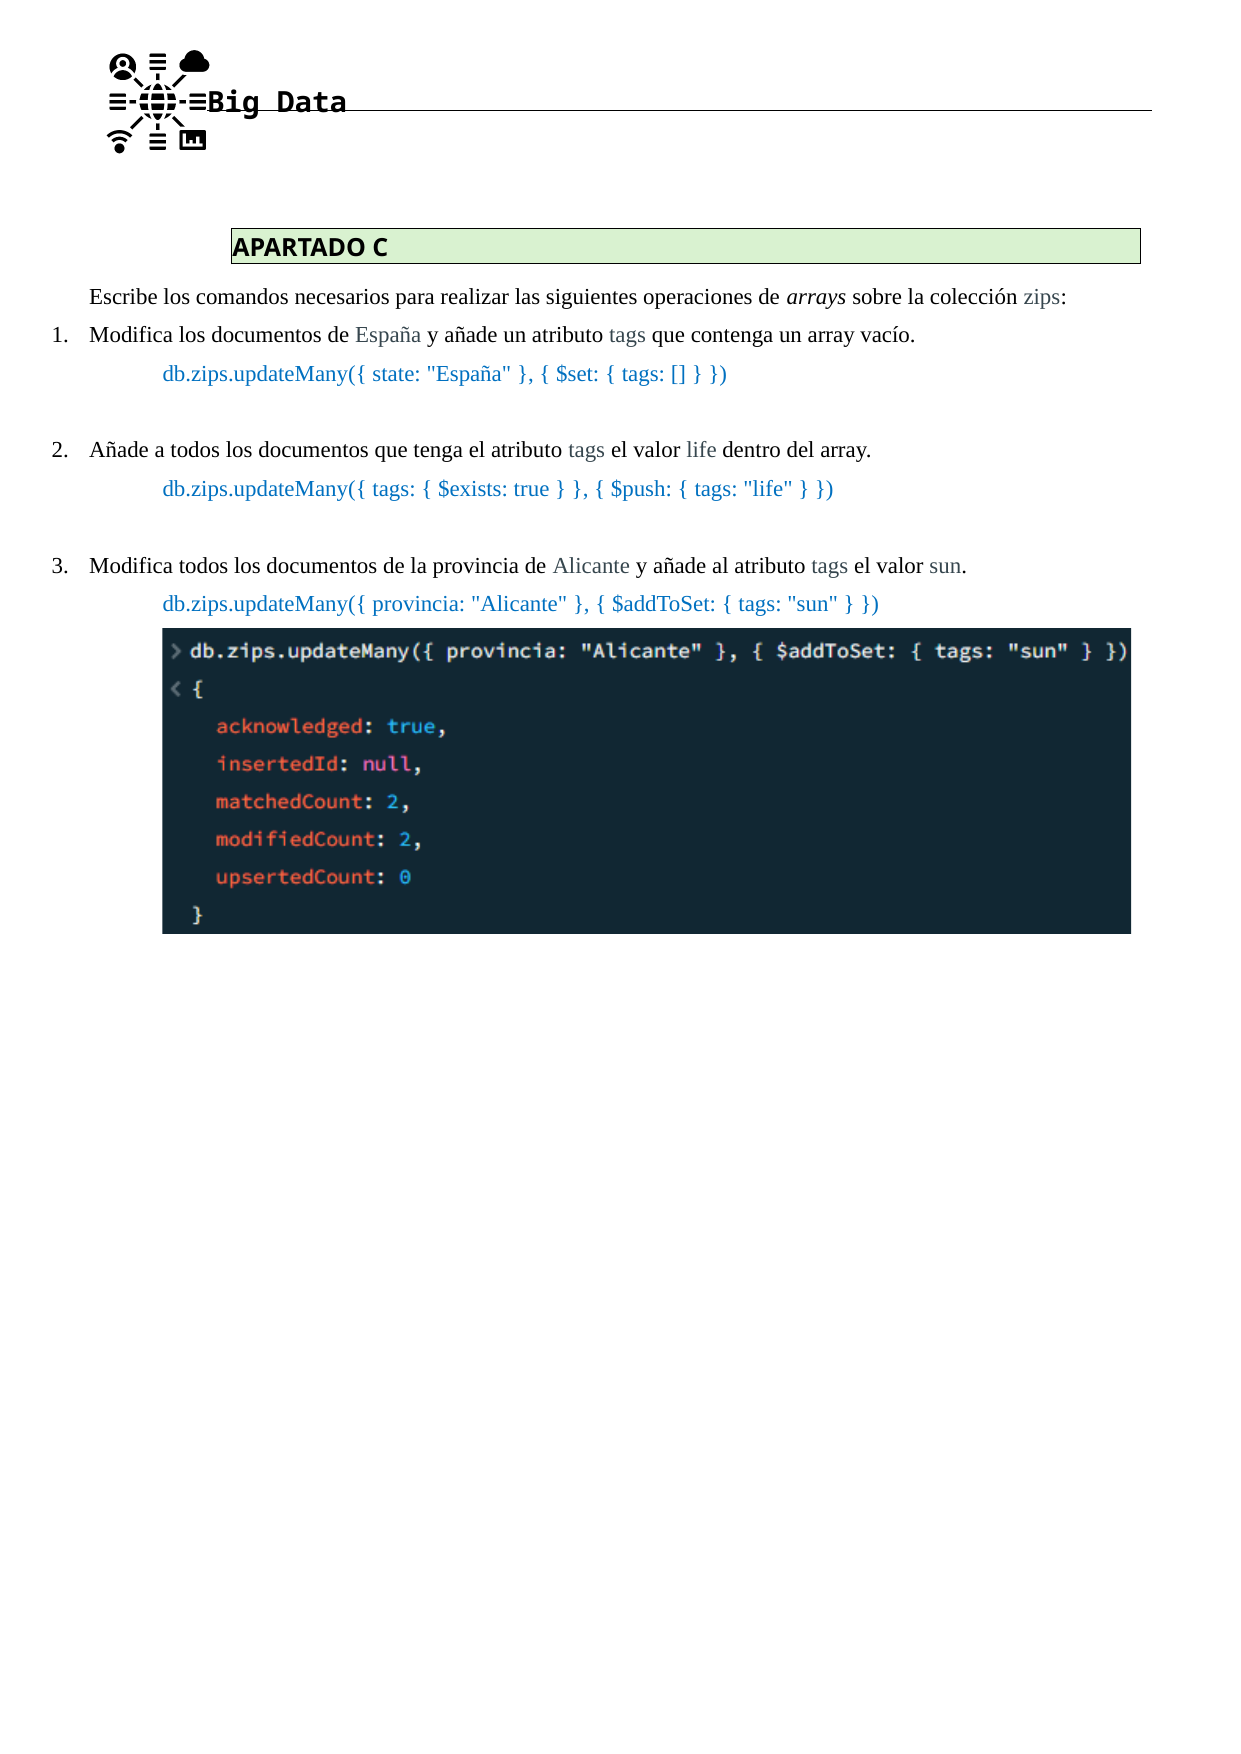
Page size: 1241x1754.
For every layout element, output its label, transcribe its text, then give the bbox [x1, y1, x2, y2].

subtitle APARTADO C [232, 229, 1140, 263]
list Modifica los documentos de España y añade un atributo tags que contenga un array vacío. [51, 321, 1141, 348]
text Escribe los comandos necesarios para realizar las siguientes operaciones de arrays sobre la colección zips: [89, 283, 1141, 309]
list Modifica todos los documentos de la provincia de Alicante y añade al atributo tags el valor sun. [51, 552, 1141, 578]
list Añade a todos los documentos que tenga el atributo tags el valor life dentro del array. [51, 437, 1141, 463]
text db.zips.updateMany({ tags: { $exists: true } }, { $push: { tags: "life" } }) [162, 475, 1141, 501]
text db.zips.updateMany({ provincia: "Alicante" }, { $addToSet: { tags: "sun" } }) [162, 590, 1141, 617]
text db.zips.updateMany({ state: "España" }, { $set: { tags: [] } }) [162, 360, 1141, 386]
